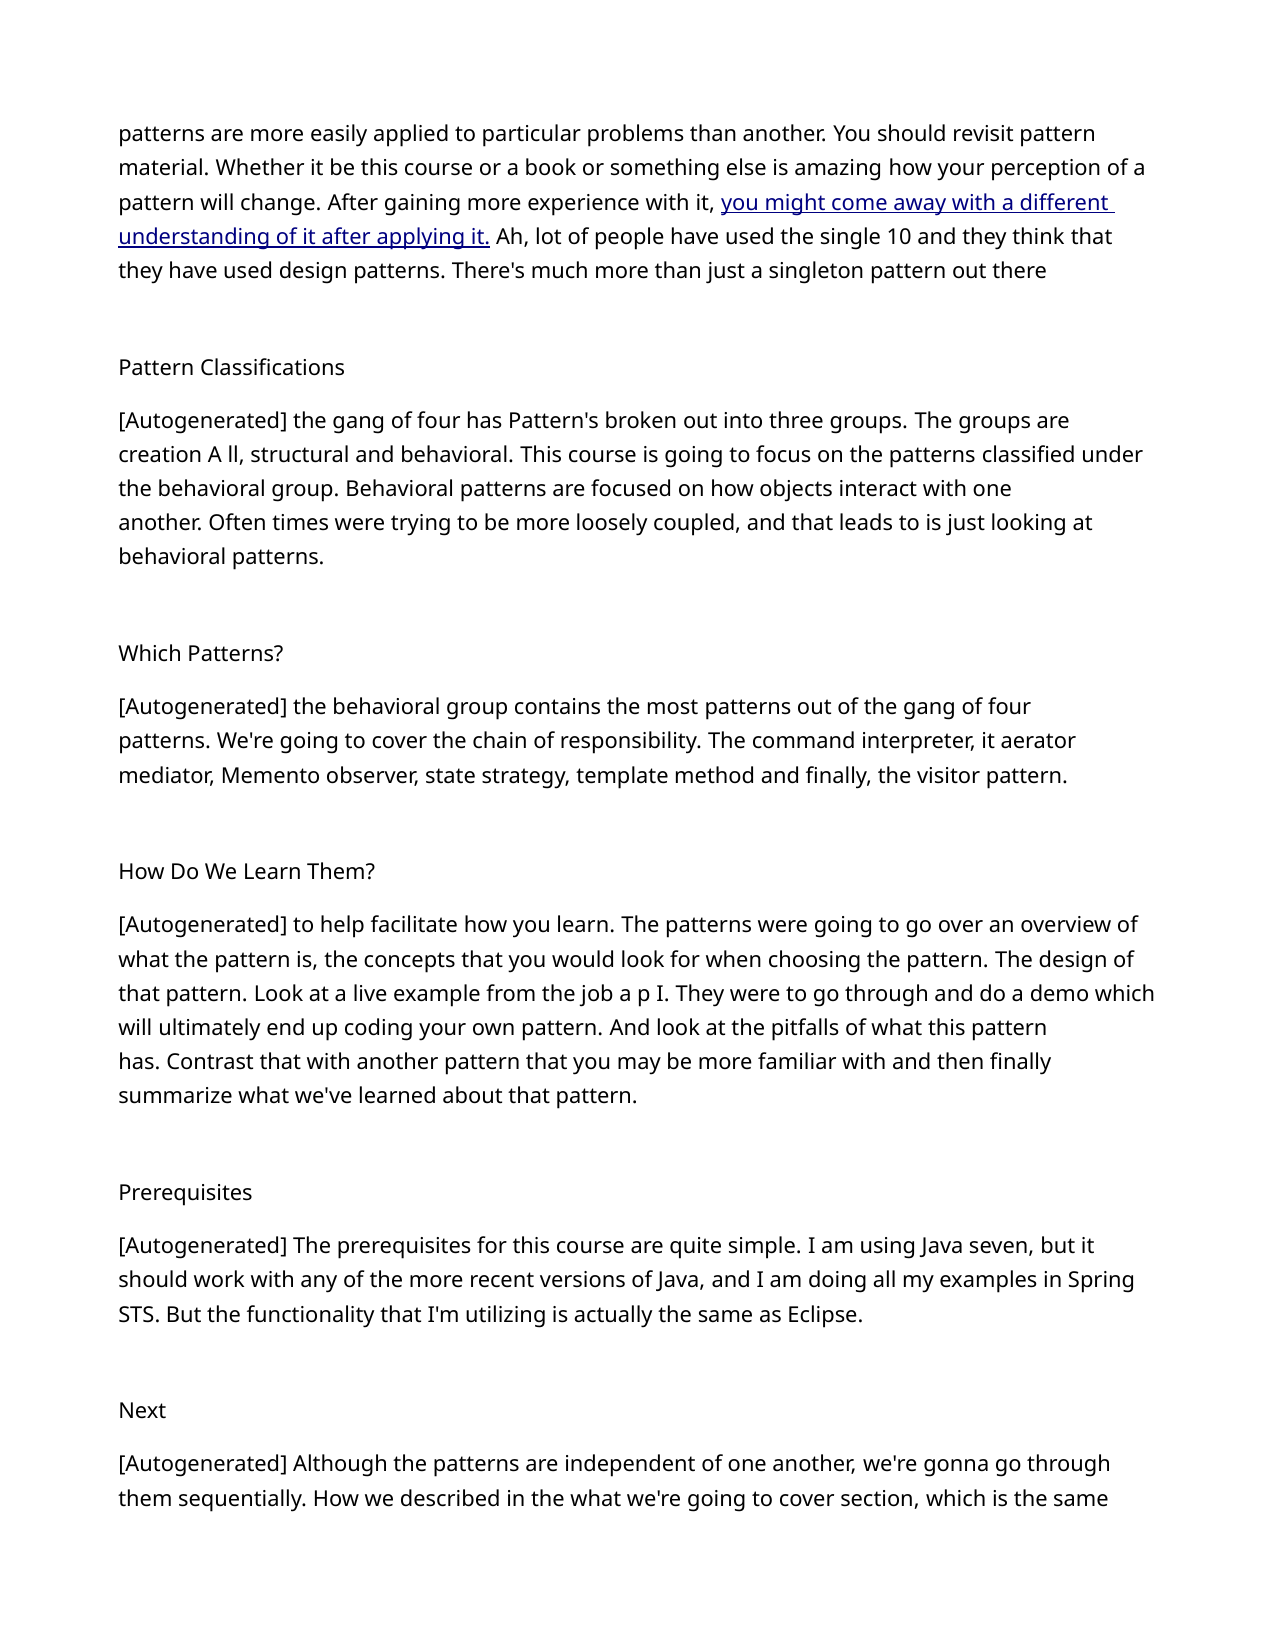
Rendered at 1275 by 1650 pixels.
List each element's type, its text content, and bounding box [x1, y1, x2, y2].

subtitle Prerequisites [118, 1177, 1157, 1207]
text [Autogenerated] The prerequisites for this course are quite simple. I am using Java seven, but it should work with any of the more recent versions of Java, and I am doing all my examples in Spring STS. But the functionality that I'm utilizing is actually the same as Eclipse. [118, 1230, 1157, 1328]
text [Autogenerated] Although the patterns are independent of one another, we're gonna go through them sequentially. How we described in the what we're going to cover section, which is the same [118, 1448, 1157, 1512]
text [Autogenerated] to help facilitate how you learn. The patterns were going to go over an overview of what the pattern is, the concepts that you would look for when choosing the pattern. The design of that pattern. Look at a live example from the job a p I. They were to go through and do a demo which will ultimately end up coding your own pattern. And look at the pitfalls of what this pattern has. Contrast that with another pattern that you may be more familiar with and then finally summarize what we've learned about that pattern. [118, 909, 1157, 1110]
subtitle Which Patterns? [118, 638, 1157, 668]
subtitle Pattern Classifications [118, 351, 1157, 381]
subtitle How Do We Learn Them? [118, 856, 1157, 886]
text patterns are more easily applied to particular problems than another. You should revisit pattern material. Whether it be this course or a book or something else is amazing how your perception of a pattern will change. After gaining more experience with it, you might come away with a different understanding of it after applying it. Ah, lot of people have used the single 10 and they think that they have used design patterns. There's much more than just a singleton pattern out there [118, 118, 1157, 284]
text [Autogenerated] the behavioral group contains the most patterns out of the gang of four patterns. We're going to cover the chain of responsibility. The command interpreter, it aerator mediator, Memento observer, state strategy, template method and finally, the visitor pattern. [118, 691, 1157, 789]
text [Autogenerated] the gang of four has Pattern's broken out into three groups. The groups are creation A ll, structural and behavioral. This course is going to focus on the patterns classified under the behavioral group. Behavioral patterns are focused on how objects interact with one another. Often times were trying to be more loosely coupled, and that leads to is just looking at behavioral patterns. [118, 405, 1157, 571]
subtitle Next [118, 1395, 1157, 1425]
